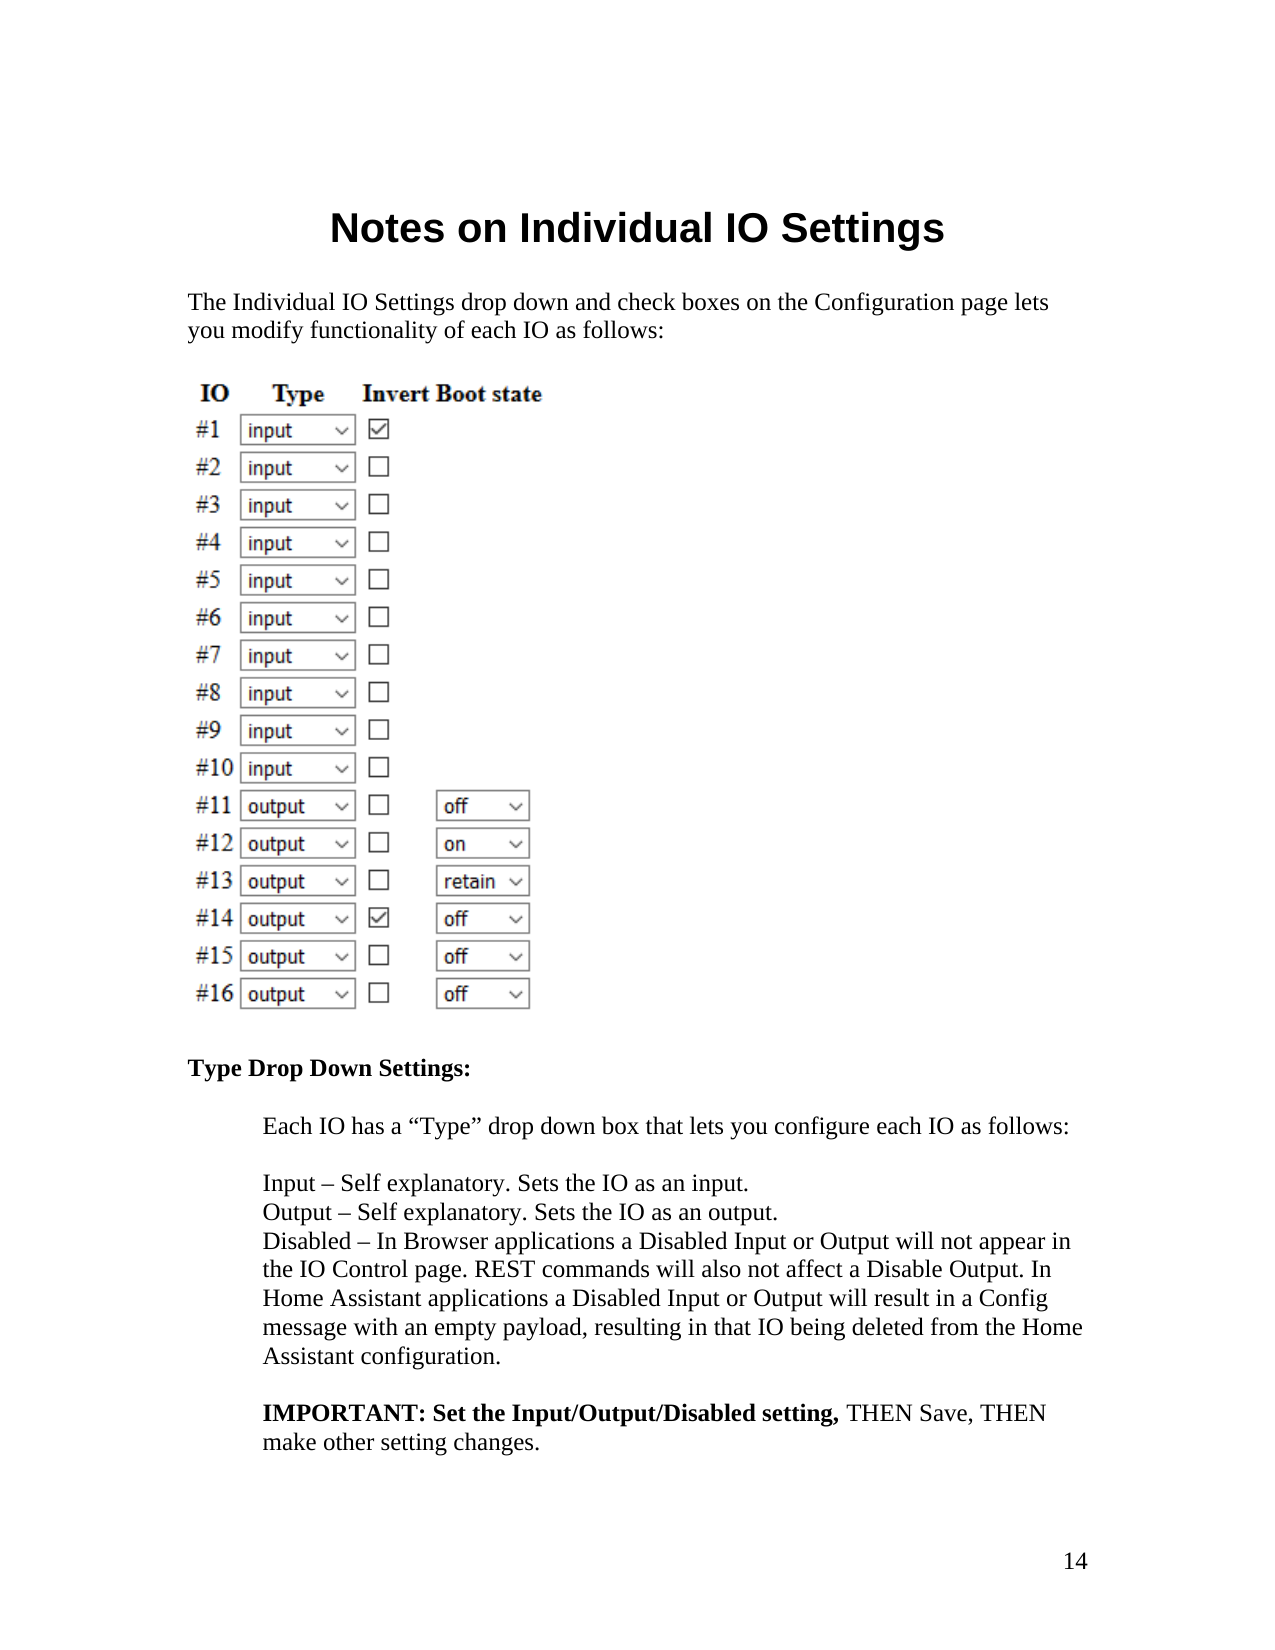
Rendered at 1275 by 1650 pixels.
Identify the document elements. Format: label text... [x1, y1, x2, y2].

text Output – Self explanatory. Sets the IO as an output. [262, 1197, 1087, 1226]
text Each IO has a “Type” drop down box that lets you configure each IO as follows: [262, 1111, 1087, 1139]
text Input – Self explanatory. Sets the IO as an input. [262, 1168, 1087, 1197]
text Disabled – In Browser applications a Disabled Input or Output will not appear in the IO Control page. REST commands will also not affect a Disable Output. In Home Assistant applications a Disabled Input or Output will result in a Config message with an empty payload, resulting in that IO being deleted from the Home Assistant configuration. [262, 1226, 1087, 1369]
picture [187, 372, 546, 1025]
text IMPORTANT: Set the Input/Output/Disabled setting, THEN Save, THEN make other setting changes. [262, 1398, 1087, 1456]
text Type Drop Down Settings: [187, 1053, 1087, 1082]
text The Individual IO Settings drop down and check boxes on the Configuration page lets you modify functionality of each IO as follows: [187, 287, 1087, 344]
subtitle Notes on Individual IO Settings [187, 204, 1087, 252]
